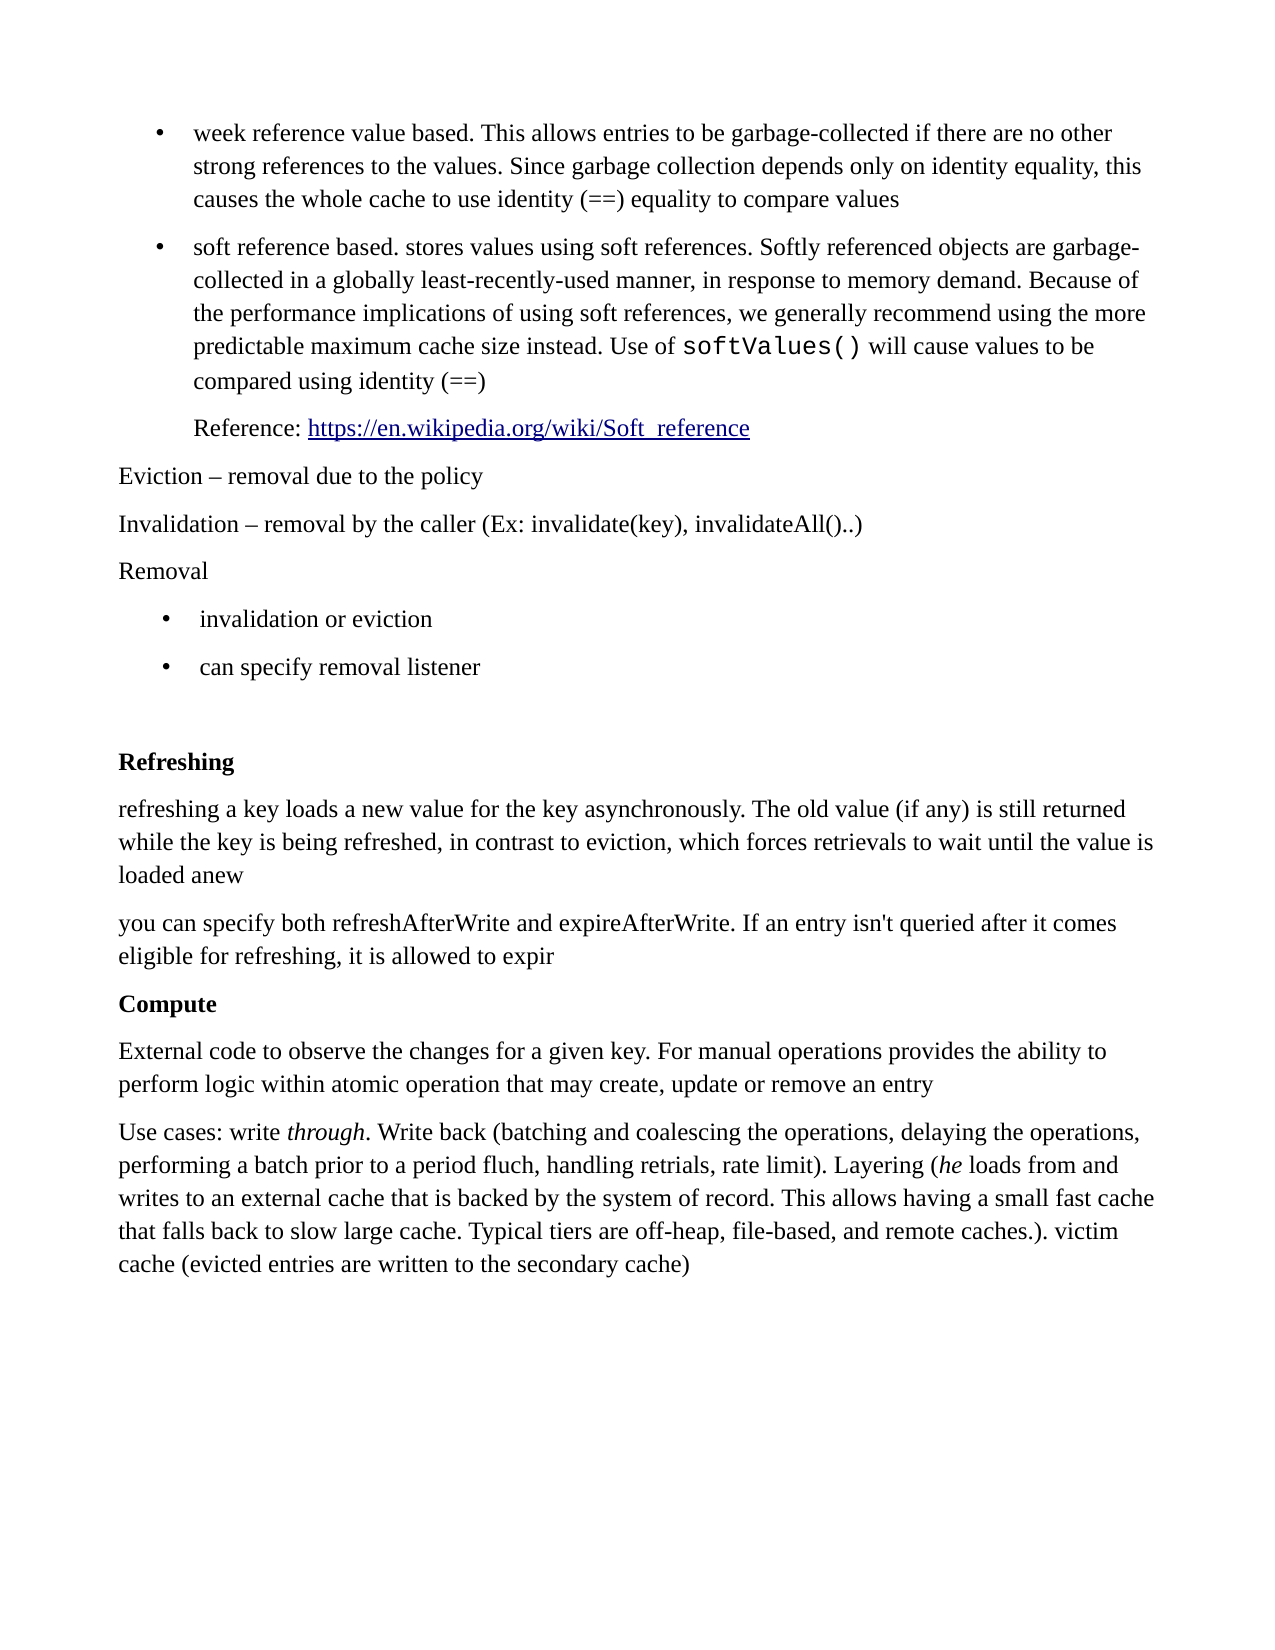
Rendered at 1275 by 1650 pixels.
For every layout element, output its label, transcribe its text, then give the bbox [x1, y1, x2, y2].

list can specify removal listener [162, 652, 1157, 680]
text Compute [118, 989, 1157, 1017]
list week reference value based. This allows entries to be garbage-collected if there are no other strong references to the values. Since garbage collection depends only on identity equality, this causes the whole cache to use identity (==) equality to compare values [156, 118, 1157, 213]
list soft reference based. stores values using soft references. Softly referenced objects are garbage-collected in a globally least-recently-used manner, in response to memory demand. Because of the performance implications of using soft references, we generally recommend using the more predictable maximum cache size instead. Use of softValues() will cause values to be compared using identity (==) [156, 232, 1157, 395]
text Refreshing [118, 747, 1157, 776]
text refreshing a key loads a new value for the key asynchronously. The old value (if any) is still returned while the key is being refreshed, in contrast to eviction, which forces retrievals to wait until the value is loaded anew [118, 794, 1157, 889]
list Reference: https://en.wikipedia.org/wiki/Soft_reference [156, 413, 1157, 442]
text Removal [118, 556, 1157, 585]
text you can specify both refreshAfterWrite and expireAfterWrite. If an entry isn't queried after it comes eligible for refreshing, it is allowed to expir [118, 908, 1157, 970]
text Invalidation – removal by the caller (Ex: invalidate(key), invalidateAll()..) [118, 509, 1157, 537]
list invalidation or eviction [162, 604, 1157, 633]
text Use cases: write through. Write back (batching and coalescing the operations, delaying the operations, performing a batch prior to a period fluch, handling retrials, rate limit). Layering (he loads from and writes to an external cache that is backed by the system of record. This allows having a small fast cache that falls back to slow large cache. Typical tiers are off-heap, file-based, and remote caches.). victim cache (evicted entries are written to the secondary cache) [118, 1117, 1157, 1278]
text External code to observe the changes for a given key. For manual operations provides the ability to perform logic within atomic operation that may create, update or remove an entry [118, 1036, 1157, 1098]
text Eviction – removal due to the policy [118, 461, 1157, 490]
